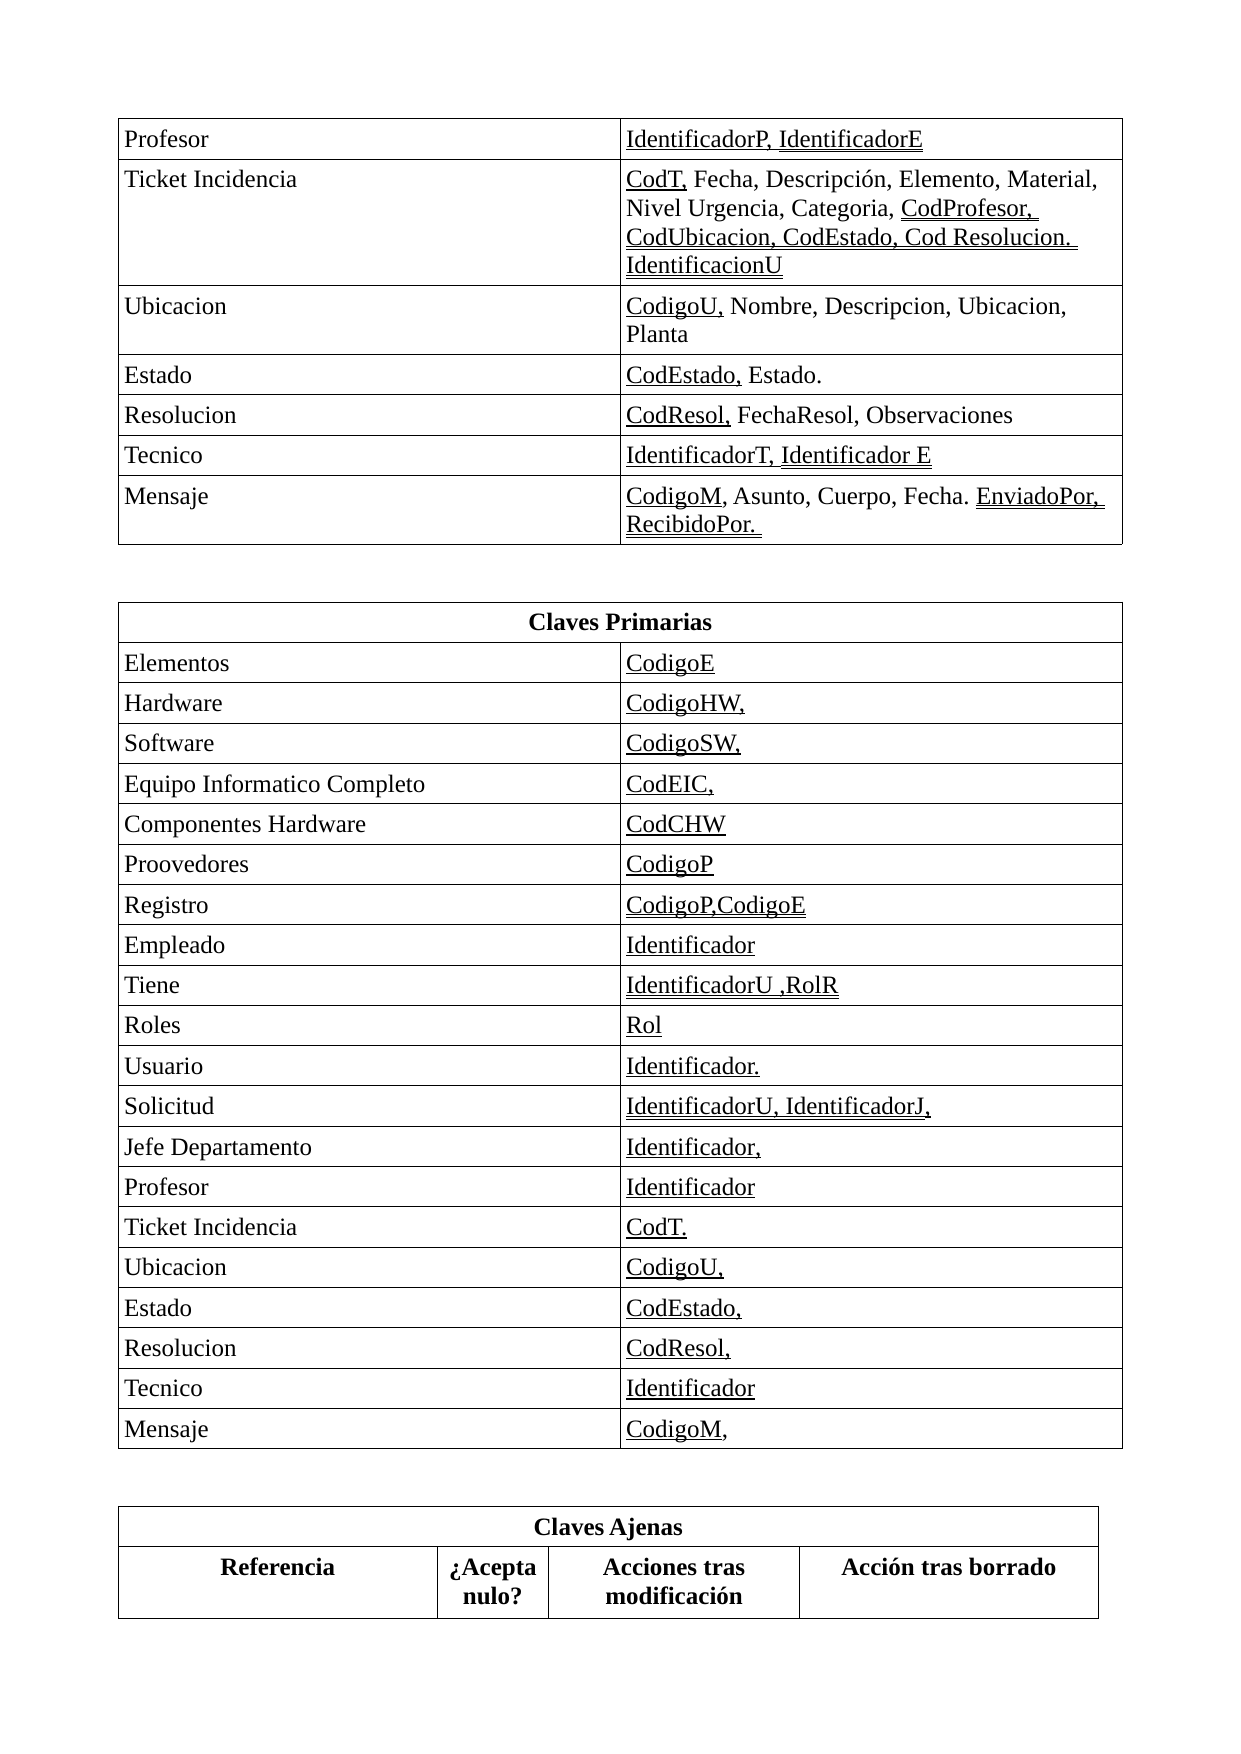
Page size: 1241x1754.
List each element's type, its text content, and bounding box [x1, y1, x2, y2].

table_header Claves Primarias [119, 603, 1122, 642]
table_cell Tecnico [119, 436, 620, 475]
table_cell CodigoP [621, 845, 1122, 884]
table_cell Identificador [621, 1167, 1122, 1206]
table_cell Referencia [119, 1547, 437, 1618]
table_cell ¿Acepta nulo? [438, 1547, 548, 1618]
table_cell CodEstado, [621, 1288, 1122, 1327]
table_cell Tiene [119, 966, 620, 1005]
table_header Claves Ajenas [119, 1507, 1098, 1546]
table_cell CodResol, [621, 1328, 1122, 1368]
table_cell Elementos [119, 643, 620, 682]
table_cell IdentificadorU, IdentificadorJ, [621, 1086, 1122, 1126]
table_cell Roles [119, 1006, 620, 1045]
table_cell Mensaje [119, 476, 620, 544]
table_cell Identificador [621, 1369, 1122, 1408]
table_cell IdentificadorT, Identificador E [621, 436, 1122, 475]
table_cell IdentificadorP, IdentificadorE [621, 119, 1122, 158]
table_cell CodEstado, Estado. [621, 355, 1122, 394]
table_cell Profesor [119, 1167, 620, 1206]
table_cell Resolucion [119, 395, 620, 435]
table_cell Identificador, [621, 1127, 1122, 1166]
table_cell CodigoP,CodigoE [621, 885, 1122, 924]
table_cell Mensaje [119, 1409, 620, 1448]
table_cell Identificador. [621, 1046, 1122, 1085]
table_cell Tecnico [119, 1369, 620, 1408]
table_cell Estado [119, 355, 620, 394]
table_cell Ubicacion [119, 286, 620, 354]
table_cell Ticket Incidencia [119, 160, 620, 285]
table_cell Usuario [119, 1046, 620, 1085]
table_cell Ticket Incidencia [119, 1207, 620, 1247]
table_cell Software [119, 724, 620, 763]
table_cell Componentes Hardware [119, 804, 620, 843]
table_cell CodResol, FechaResol, Observaciones [621, 395, 1122, 435]
table_cell Jefe Departamento [119, 1127, 620, 1166]
table_cell CodigoSW, [621, 724, 1122, 763]
table_cell Registro [119, 885, 620, 924]
table_cell CodigoE [621, 643, 1122, 682]
table_cell Equipo Informatico Completo [119, 764, 620, 803]
table_cell Ubicacion [119, 1248, 620, 1287]
table_cell Profesor [119, 119, 620, 158]
table_cell Hardware [119, 683, 620, 723]
table_cell Rol [621, 1006, 1122, 1045]
table_cell Solicitud [119, 1086, 620, 1126]
table_cell Identificador [621, 925, 1122, 964]
table_cell Resolucion [119, 1328, 620, 1368]
table_cell CodigoU, Nombre, Descripcion, Ubicacion, Planta [621, 286, 1122, 354]
table_cell CodigoHW, [621, 683, 1122, 723]
table_cell CodigoU, [621, 1248, 1122, 1287]
table_cell Acciones tras modificación [549, 1547, 799, 1618]
table_cell CodigoM, Asunto, Cuerpo, Fecha. EnviadoPor, RecibidoPor. [621, 476, 1122, 544]
table_cell Acción tras borrado [800, 1547, 1098, 1618]
table_cell IdentificadorU ,RolR [621, 966, 1122, 1005]
table_cell CodigoM, [621, 1409, 1122, 1448]
table_cell CodEIC, [621, 764, 1122, 803]
table_cell Proovedores [119, 845, 620, 884]
table_cell Empleado [119, 925, 620, 964]
table_cell CodT, Fecha, Descripción, Elemento, Material, Nivel Urgencia, Categoria, CodProfesor, CodUbicacion, CodEstado, Cod Resolucion. IdentificacionU [621, 160, 1122, 285]
table_cell CodT. [621, 1207, 1122, 1247]
table_cell CodCHW [621, 804, 1122, 843]
table_cell Estado [119, 1288, 620, 1327]
